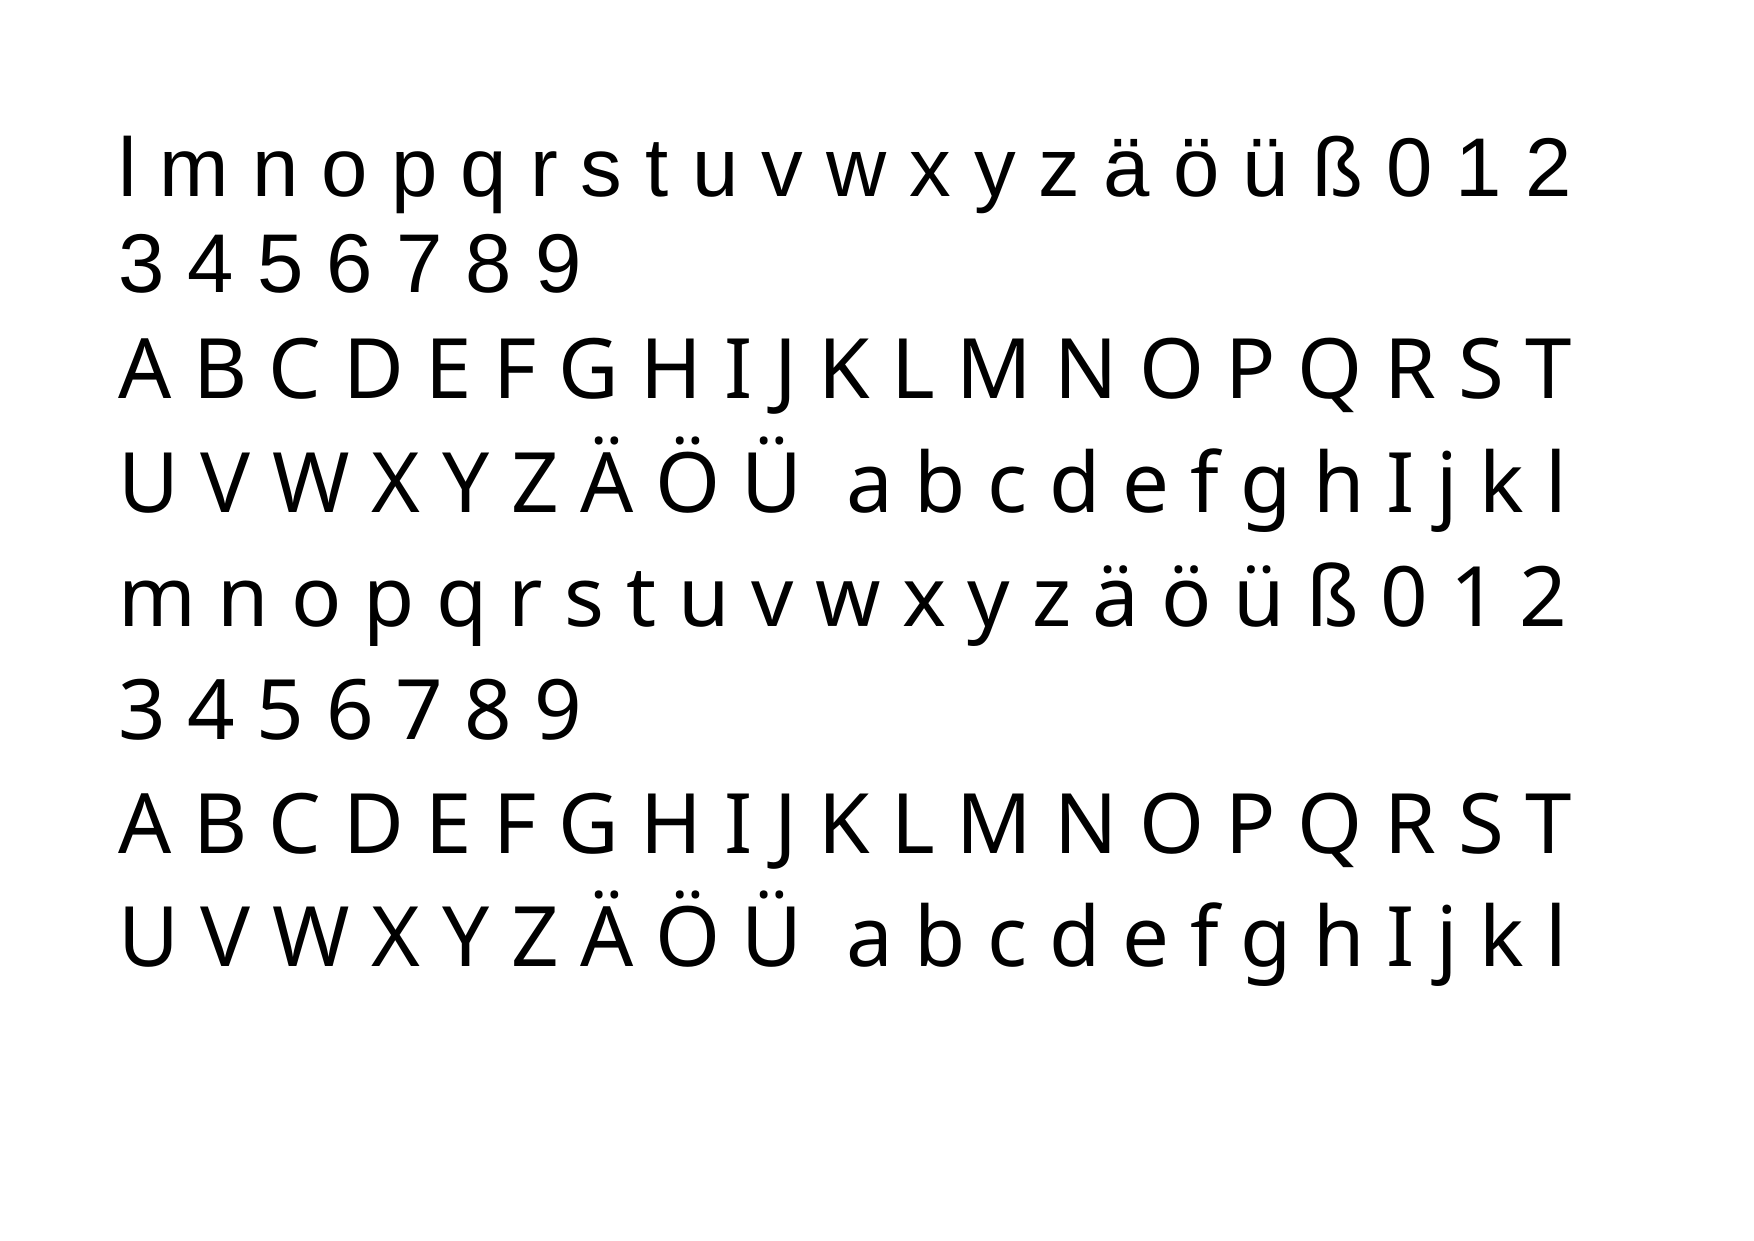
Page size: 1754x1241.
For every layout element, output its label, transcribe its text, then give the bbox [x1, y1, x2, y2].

text A B C D E F G H I J K L M N O P Q R S T U V W X Y Z Ä Ö Ü a b c d e f g h I j k l m n o p q r s t u v w x y z ä ö ü ß 0 1 2 3 4 5 6 7 8 9 [118, 310, 1635, 764]
text A B C D E F G H I J K L M N O P Q R S T U V W X Y Z Ä Ö Ü a b c d e f g h I j k l [118, 764, 1635, 991]
text l m n o p q r s t u v w x y z ä ö ü ß 0 1 2 3 4 5 6 7 8 9 [118, 118, 1635, 310]
